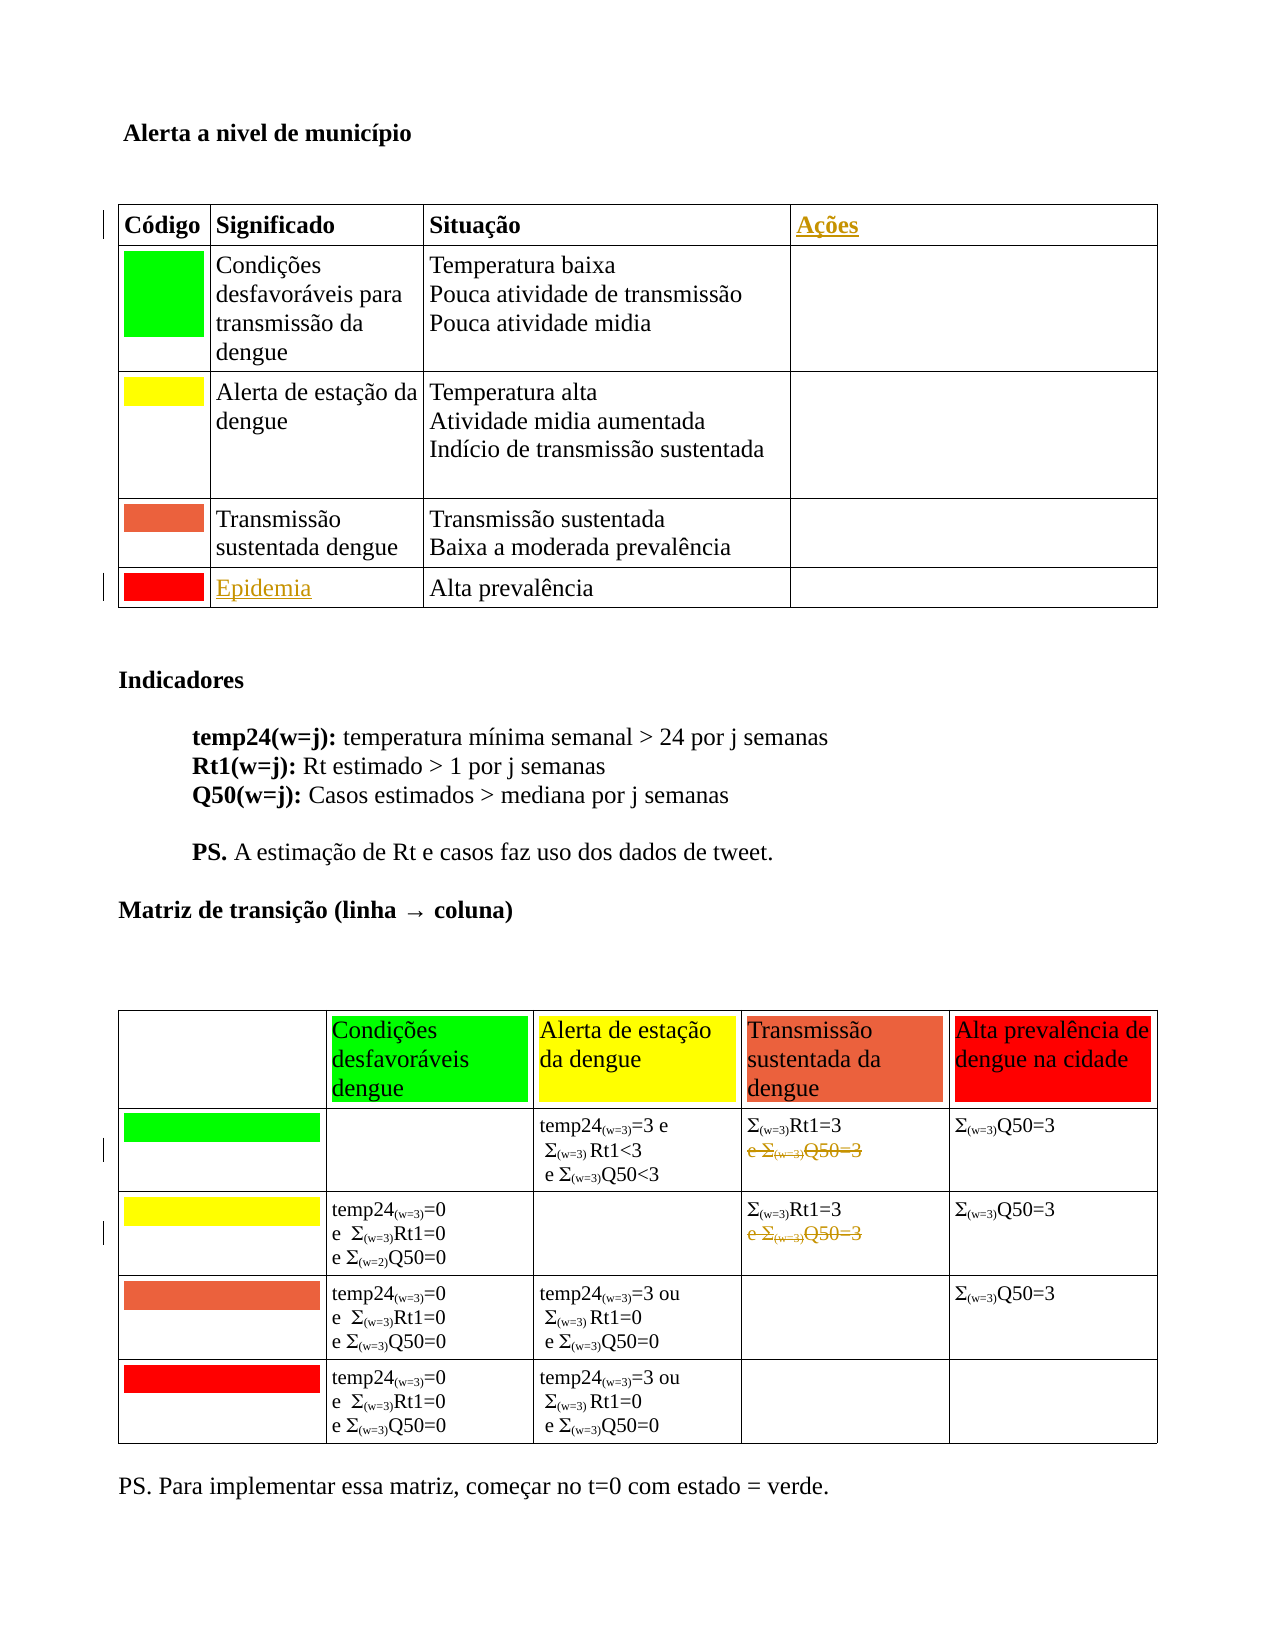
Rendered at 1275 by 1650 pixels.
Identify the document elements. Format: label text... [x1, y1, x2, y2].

table_header Condições desfavoráveis dengue [327, 1011, 533, 1108]
table_cell [742, 1360, 949, 1443]
table_cell Σ(w=3)Q50=3 [950, 1276, 1157, 1359]
text PS. A estimação de Rt e casos faz uso dos dados de tweet. [192, 837, 1157, 866]
table_cell [119, 372, 210, 498]
text Rt1(w=j): Rt estimado > 1 por j semanas [192, 751, 1157, 780]
table_cell temp24(w=3)=0 e Σ(w=3)Rt1=0 e Σ(w=3)Q50=0 [327, 1276, 533, 1359]
table_cell [119, 1192, 326, 1275]
table_cell Transmissão sustentada Baixa a moderada prevalência [424, 499, 790, 567]
table_header Alerta de estação da dengue [534, 1011, 741, 1108]
table_header Transmissão sustentada da dengue [742, 1011, 949, 1108]
table_cell temp24(w=3)=0 e Σ(w=3)Rt1=0 e Σ(w=3)Q50=0 [327, 1360, 533, 1443]
table_header Situação [424, 205, 790, 245]
table_cell [791, 499, 1157, 567]
table_cell [327, 1109, 533, 1191]
table_header Significado [211, 205, 423, 245]
table_cell [791, 568, 1157, 607]
table_cell temp24(w=3)=3 e Σ(w=3) Rt1<3 e Σ(w=3)Q50<3 [534, 1109, 741, 1191]
text Matriz de transição (linha → coluna) [118, 895, 1157, 923]
table_cell Epidemia [211, 568, 423, 607]
text Q50(w=j): Casos estimados > mediana por j semanas [192, 780, 1157, 808]
table_header Código [119, 205, 210, 245]
table_cell [119, 1276, 326, 1359]
text Indicadores [118, 665, 1157, 693]
table_header Ações [791, 205, 1157, 245]
table_cell [119, 1109, 326, 1191]
table_cell Alta prevalência [424, 568, 790, 607]
table_header [119, 1011, 326, 1108]
table_cell [119, 1360, 326, 1443]
table_cell Σ(w=3)Rt1=3 [742, 1192, 949, 1275]
table_header Alta prevalência de dengue na cidade [950, 1011, 1157, 1108]
table_cell Condições desfavoráveis para transmissão da dengue [211, 246, 423, 371]
table_cell Alerta de estação da dengue [211, 372, 423, 498]
table_cell [791, 372, 1157, 498]
text PS. Para implementar essa matriz, começar no t=0 com estado = verde. [118, 1471, 1157, 1500]
table_cell temp24(w=3)=3 ou Σ(w=3) Rt1=0 e Σ(w=3)Q50=0 [534, 1276, 741, 1359]
table_cell [950, 1360, 1157, 1443]
table_cell temp24(w=3)=0 e Σ(w=3)Rt1=0 e Σ(w=2)Q50=0 [327, 1192, 533, 1275]
table_cell Temperatura alta Atividade midia aumentada Indício de transmissão sustentada [424, 372, 790, 498]
table_cell [119, 568, 210, 607]
table_cell Transmissão sustentada dengue [211, 499, 423, 567]
text temp24(w=j): temperatura mínima semanal > 24 por j semanas [192, 722, 1157, 751]
table_cell Σ(w=3)Rt1=3 [742, 1109, 949, 1191]
table_cell [534, 1192, 741, 1275]
table_cell Σ(w=3)Q50=3 [950, 1109, 1157, 1191]
table_cell [742, 1276, 949, 1359]
table_cell temp24(w=3)=3 ou Σ(w=3) Rt1=0 e Σ(w=3)Q50=0 [534, 1360, 741, 1443]
text Alerta a nivel de município [118, 118, 1157, 147]
table_cell [791, 246, 1157, 371]
table_cell Σ(w=3)Q50=3 [950, 1192, 1157, 1275]
table_cell [119, 499, 210, 567]
table_cell Temperatura baixa Pouca atividade de transmissão Pouca atividade midia [424, 246, 790, 371]
table_cell [119, 246, 210, 371]
